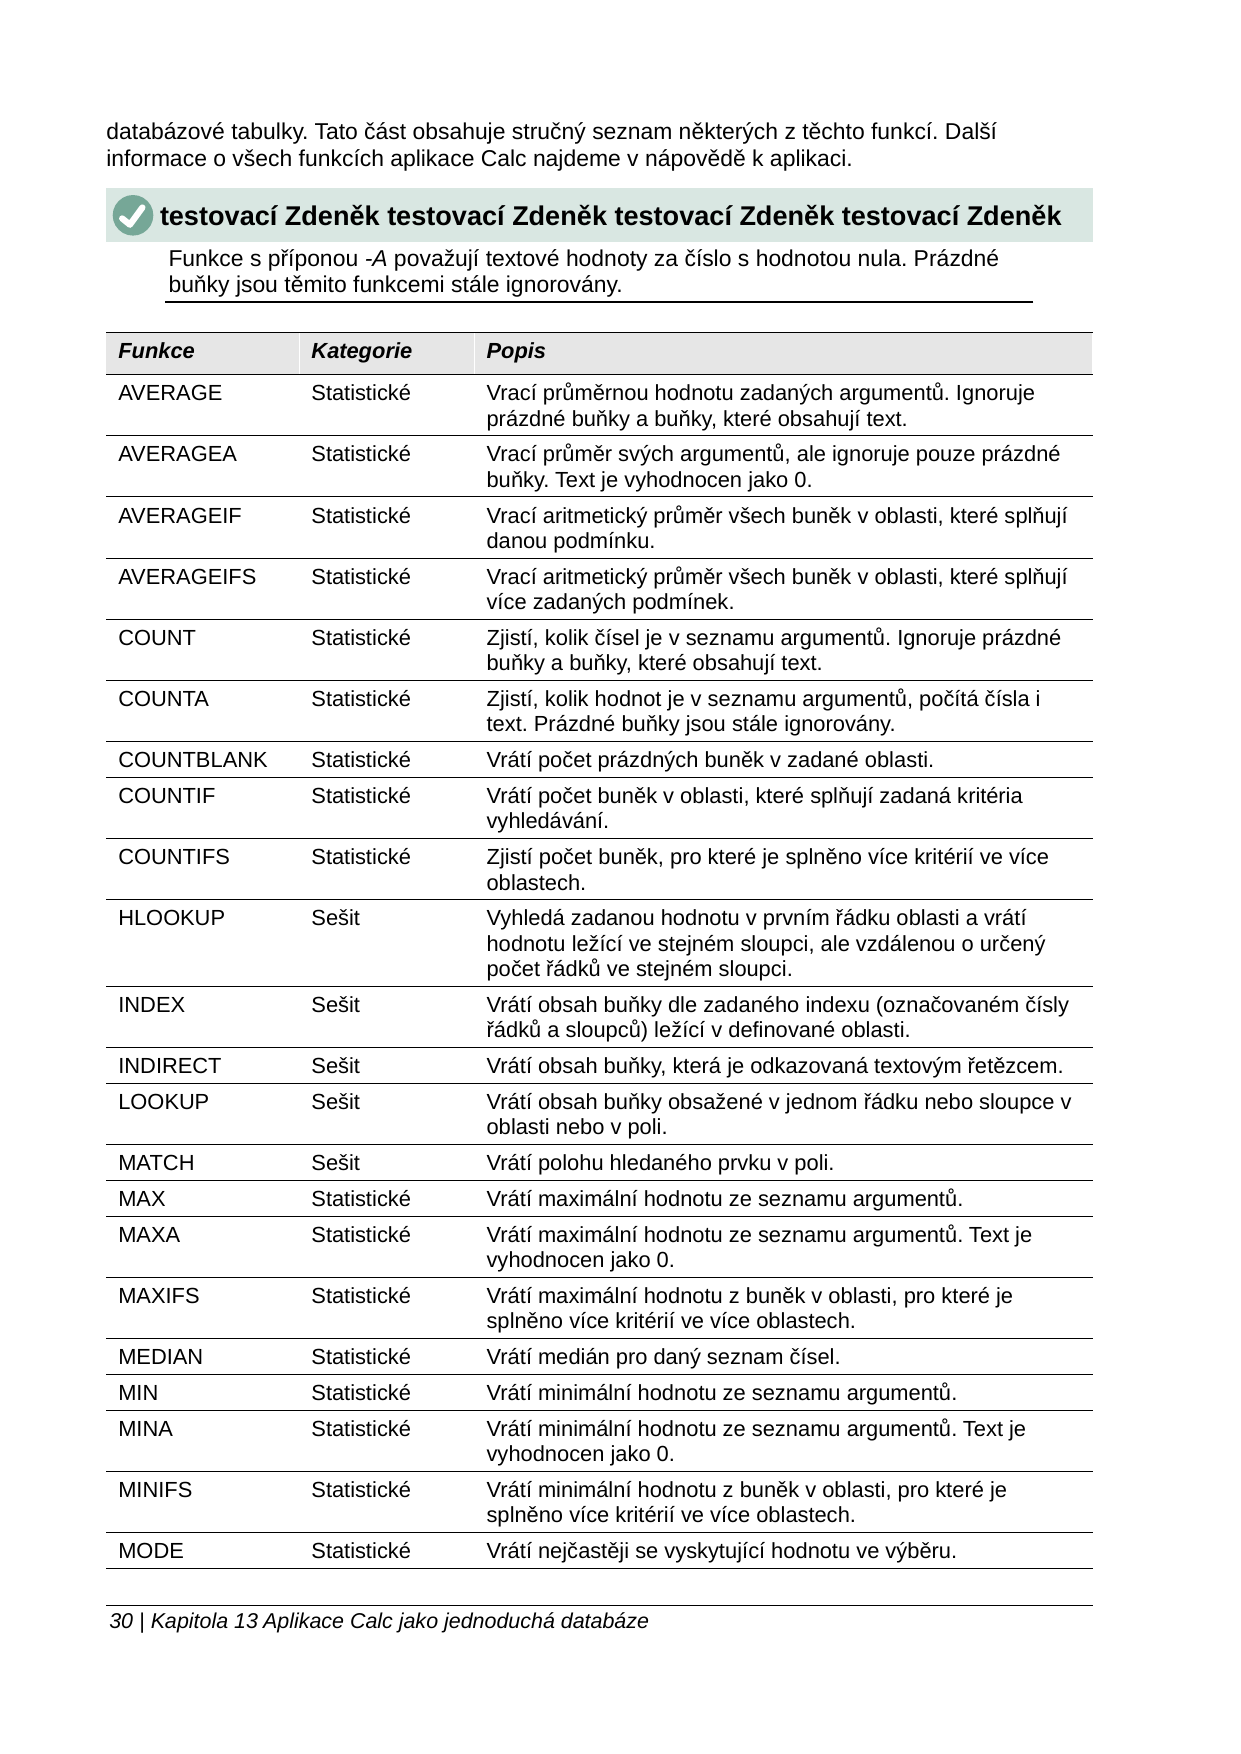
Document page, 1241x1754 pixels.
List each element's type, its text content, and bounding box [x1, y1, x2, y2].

table_cell Vrací aritmetický průměr všech buněk v oblasti, které splňují více zadaných podmínek. [475, 559, 1092, 619]
table_header Kategorie [300, 333, 474, 374]
table_cell Vrátí obsah buňky obsažené v jednom řádku nebo sloupce v oblasti nebo v poli. [475, 1084, 1092, 1144]
table_cell COUNTIFS [106, 839, 299, 899]
table_cell Statistické [300, 436, 474, 496]
table_cell Vrátí maximální hodnotu ze seznamu argumentů. [475, 1181, 1092, 1216]
table_cell AVERAGE [106, 375, 299, 435]
table_cell COUNT [106, 620, 299, 680]
table_cell Statistické [300, 559, 474, 619]
table_cell COUNTA [106, 681, 299, 741]
table_header Popis [475, 333, 1092, 374]
table_cell Sešit [300, 987, 474, 1047]
table_cell Statistické [300, 1375, 474, 1410]
table_cell Statistické [300, 1217, 474, 1277]
table_cell INDEX [106, 987, 299, 1047]
table_cell Statistické [300, 742, 474, 777]
table_cell Vyhledá zadanou hodnotu v prvním řádku oblasti a vrátí hodnotu ležící ve stejném sloupci, ale vzdálenou o určený počet řádků ve stejném sloupci. [475, 900, 1092, 986]
table_cell Statistické [300, 681, 474, 741]
table_cell Vrátí minimální hodnotu ze seznamu argumentů. [475, 1375, 1092, 1410]
table_cell Zjistí počet buněk, pro které je splněno více kritérií ve více oblastech. [475, 839, 1092, 899]
text databázové tabulky. Tato část obsahuje stručný seznam některých z těchto funkcí. Další informace o všech funkcích aplikace Calc najdeme v nápovědě k aplikaci. [106, 118, 1093, 171]
table_cell Vrátí obsah buňky dle zadaného indexu (označovaném čísly řádků a sloupců) ležící v definované oblasti. [475, 987, 1092, 1047]
table_cell COUNTBLANK [106, 742, 299, 777]
table_header Funkce [106, 333, 299, 374]
table_cell MODE [106, 1533, 299, 1568]
table_cell Statistické [300, 1533, 474, 1568]
table_cell Vrátí nejčastěji se vyskytující hodnotu ve výběru. [475, 1533, 1092, 1568]
table_cell LOOKUP [106, 1084, 299, 1144]
table_cell Sešit [300, 900, 474, 986]
table_cell Zjistí, kolik čísel je v seznamu argumentů. Ignoruje prázdné buňky a buňky, které obsahují text. [475, 620, 1092, 680]
table_cell Vrátí počet prázdných buněk v zadané oblasti. [475, 742, 1092, 777]
table_cell Statistické [300, 778, 474, 838]
table_cell INDIRECT [106, 1048, 299, 1083]
table_cell AVERAGEIFS [106, 559, 299, 619]
table_cell Vrací aritmetický průměr všech buněk v oblasti, které splňují danou podmínku. [475, 497, 1092, 558]
table_cell MAX [106, 1181, 299, 1216]
table_cell Statistické [300, 1472, 474, 1532]
table_cell Statistické [300, 375, 474, 435]
table_cell MEDIAN [106, 1339, 299, 1374]
subtitle testovací Zdeněk testovací Zdeněk testovací Zdeněk testovací Zdeněk [106, 188, 1093, 242]
table_cell Zjistí, kolik hodnot je v seznamu argumentů, počítá čísla i text. Prázdné buňky jsou stále ignorovány. [475, 681, 1092, 741]
table_cell AVERAGEA [106, 436, 299, 496]
table_cell Vrátí minimální hodnotu z buněk v oblasti, pro které je splněno více kritérií ve více oblastech. [475, 1472, 1092, 1532]
table_cell MINIFS [106, 1472, 299, 1532]
table_cell Statistické [300, 1339, 474, 1374]
table_cell Vrátí obsah buňky, která je odkazovaná textovým řetězcem. [475, 1048, 1092, 1083]
table_cell Sešit [300, 1145, 474, 1180]
table_cell Vrátí minimální hodnotu ze seznamu argumentů. Text je vyhodnocen jako 0. [475, 1411, 1092, 1471]
table_cell Statistické [300, 839, 474, 899]
text Funkce s příponou -A považují textové hodnoty za číslo s hodnotou nula. Prázdné buňky jsou těmito funkcemi stále ignorovány. [165, 242, 1033, 301]
table_cell Statistické [300, 620, 474, 680]
table_cell Sešit [300, 1084, 474, 1144]
table_cell Vrátí počet buněk v oblasti, které splňují zadaná kritéria vyhledávání. [475, 778, 1092, 838]
table_cell MAXIFS [106, 1278, 299, 1338]
table_cell COUNTIF [106, 778, 299, 838]
table_cell Statistické [300, 497, 474, 558]
table_cell Sešit [300, 1048, 474, 1083]
table_cell MATCH [106, 1145, 299, 1180]
table_cell Statistické [300, 1181, 474, 1216]
table_cell MINA [106, 1411, 299, 1471]
table_cell AVERAGEIF [106, 497, 299, 558]
table_cell Vrátí medián pro daný seznam čísel. [475, 1339, 1092, 1374]
table_cell Statistické [300, 1411, 474, 1471]
table_cell Vrací průměrnou hodnotu zadaných argumentů. Ignoruje prázdné buňky a buňky, které obsahují text. [475, 375, 1092, 435]
table_cell MAXA [106, 1217, 299, 1277]
table_cell Vrátí maximální hodnotu ze seznamu argumentů. Text je vyhodnocen jako 0. [475, 1217, 1092, 1277]
table_cell HLOOKUP [106, 900, 299, 986]
table_cell Vrací průměr svých argumentů, ale ignoruje pouze prázdné buňky. Text je vyhodnocen jako 0. [475, 436, 1092, 496]
table_cell Statistické [300, 1278, 474, 1338]
table_cell MIN [106, 1375, 299, 1410]
table_cell Vrátí polohu hledaného prvku v poli. [475, 1145, 1092, 1180]
table_cell Vrátí maximální hodnotu z buněk v oblasti, pro které je splněno více kritérií ve více oblastech. [475, 1278, 1092, 1338]
